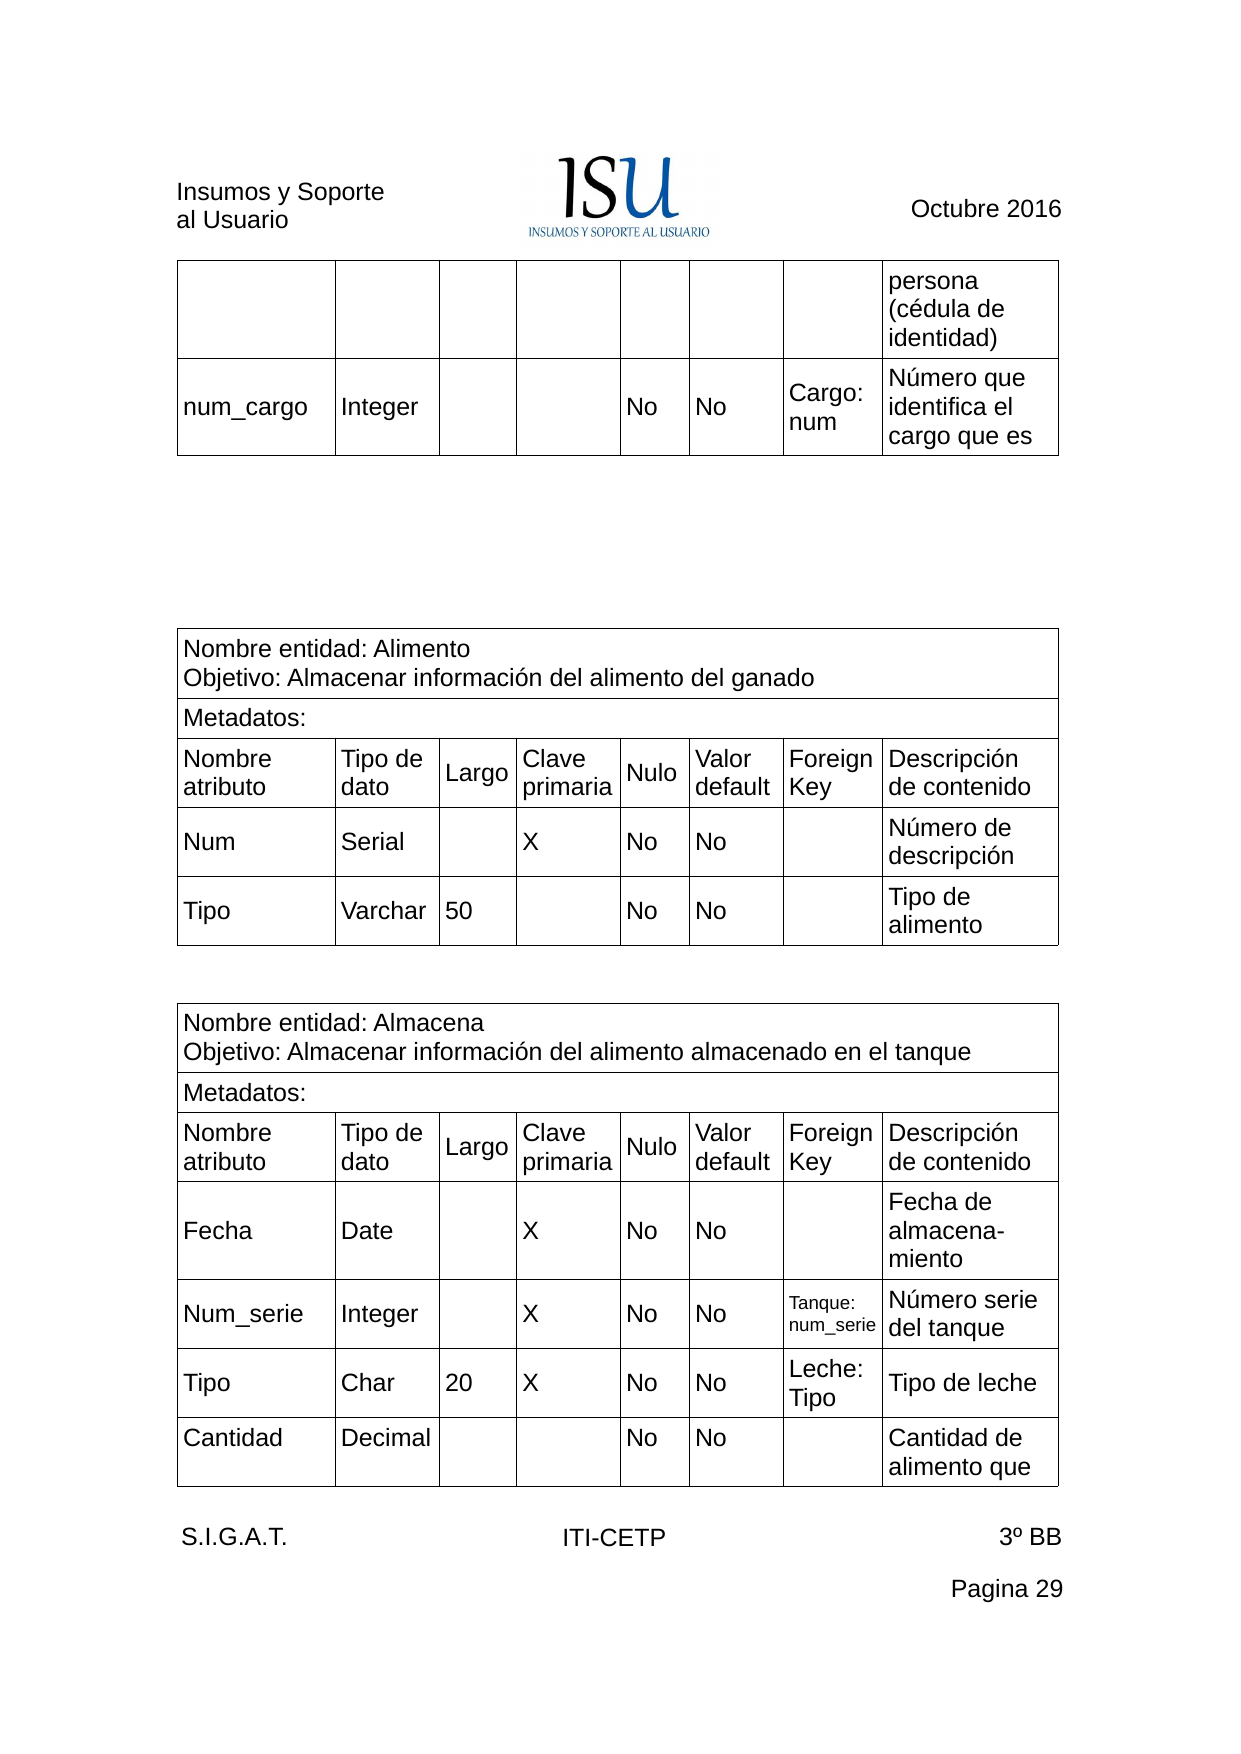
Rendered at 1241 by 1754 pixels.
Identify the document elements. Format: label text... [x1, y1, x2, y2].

table_header Leche: Tipo [784, 1349, 882, 1417]
table_cell Num_serie [178, 1280, 335, 1348]
table_cell Largo [440, 739, 516, 807]
table_cell Largo [440, 1113, 516, 1181]
table_cell [517, 359, 620, 455]
table_cell Tanque: num_serie [784, 1280, 882, 1348]
table_cell No [621, 359, 689, 455]
picture [517, 138, 723, 252]
table_cell Número de descripción [883, 808, 1058, 876]
table_cell Descripción de contenido [883, 1113, 1058, 1181]
table_cell [440, 808, 516, 876]
table_cell Metadatos: [178, 1073, 1058, 1112]
table_header Tipo [178, 1349, 335, 1417]
table_cell Nombre atributo [178, 739, 335, 807]
table_cell [784, 808, 882, 876]
table_cell Integer [336, 359, 439, 455]
table_cell No [690, 1418, 783, 1486]
table_cell No [690, 1182, 783, 1279]
table_cell No [690, 359, 783, 455]
table_cell [690, 261, 783, 358]
table_cell Tipo de dato [336, 1113, 439, 1181]
table_cell No [621, 808, 689, 876]
table_cell Clave primaria [517, 1113, 620, 1181]
table_cell [784, 1182, 882, 1279]
table_cell Tipo [178, 877, 335, 945]
table_cell [440, 1182, 516, 1279]
table_cell No [621, 877, 689, 945]
table_cell [336, 261, 439, 358]
table_cell [178, 261, 335, 358]
table_cell Num [178, 808, 335, 876]
table_cell [784, 261, 882, 358]
table_cell X [517, 1182, 620, 1279]
table_cell Tipo de alimento [883, 877, 1058, 945]
table_cell Descripción de contenido [883, 739, 1058, 807]
table_cell Cantidad [178, 1418, 335, 1486]
table_cell X [517, 1280, 620, 1348]
table_cell Metadatos: [178, 699, 1058, 738]
table_cell [784, 877, 882, 945]
table_header Tipo de leche [883, 1349, 1058, 1417]
table_cell Fecha de almacena- miento [883, 1182, 1058, 1279]
table_cell [517, 877, 620, 945]
table_cell [440, 261, 516, 358]
table_cell Clave primaria [517, 739, 620, 807]
table_header 20 [440, 1349, 516, 1417]
table_cell [440, 1280, 516, 1348]
table_cell 50 [440, 877, 516, 945]
table_cell Serial [336, 808, 439, 876]
table_cell [784, 1418, 882, 1486]
table_cell persona (cédula de identidad) [883, 261, 1058, 358]
table_cell Decimal [336, 1418, 439, 1486]
table_cell [440, 1418, 516, 1486]
table_cell Fecha [178, 1182, 335, 1279]
table_cell No [621, 1418, 689, 1486]
table_cell Nulo [621, 1113, 689, 1181]
table_cell Cargo: num [784, 359, 882, 455]
table_cell Foreign Key [784, 739, 882, 807]
table_cell num_cargo [178, 359, 335, 455]
table_cell Nombre atributo [178, 1113, 335, 1181]
table_cell Nulo [621, 739, 689, 807]
table_cell No [621, 1182, 689, 1279]
table_cell Cantidad de alimento que [883, 1418, 1058, 1486]
table_cell Date [336, 1182, 439, 1279]
table_header No [690, 1349, 783, 1417]
table_header No [621, 1349, 689, 1417]
table_cell Número que identifica el cargo que es [883, 359, 1058, 455]
table_cell X [517, 808, 620, 876]
table_header Nombre entidad: Alimento Objetivo: Almacenar información del alimento del ganado [178, 629, 1058, 697]
table_cell [517, 1418, 620, 1486]
table_header Char [336, 1349, 439, 1417]
table_cell [440, 359, 516, 455]
table_cell [621, 261, 689, 358]
table_cell Foreign Key [784, 1113, 882, 1181]
table_cell Tipo de dato [336, 739, 439, 807]
table_cell No [690, 877, 783, 945]
table_cell No [690, 808, 783, 876]
table_cell Integer [336, 1280, 439, 1348]
table_cell [517, 261, 620, 358]
table_cell Valor default [690, 739, 783, 807]
table_header Nombre entidad: Almacena Objetivo: Almacenar información del alimento almacenado en el tanque [178, 1004, 1058, 1072]
table_header X [517, 1349, 620, 1417]
table_cell Número serie del tanque [883, 1280, 1058, 1348]
table_cell Varchar [336, 877, 439, 945]
table_cell No [690, 1280, 783, 1348]
table_cell Valor default [690, 1113, 783, 1181]
table_cell No [621, 1280, 689, 1348]
